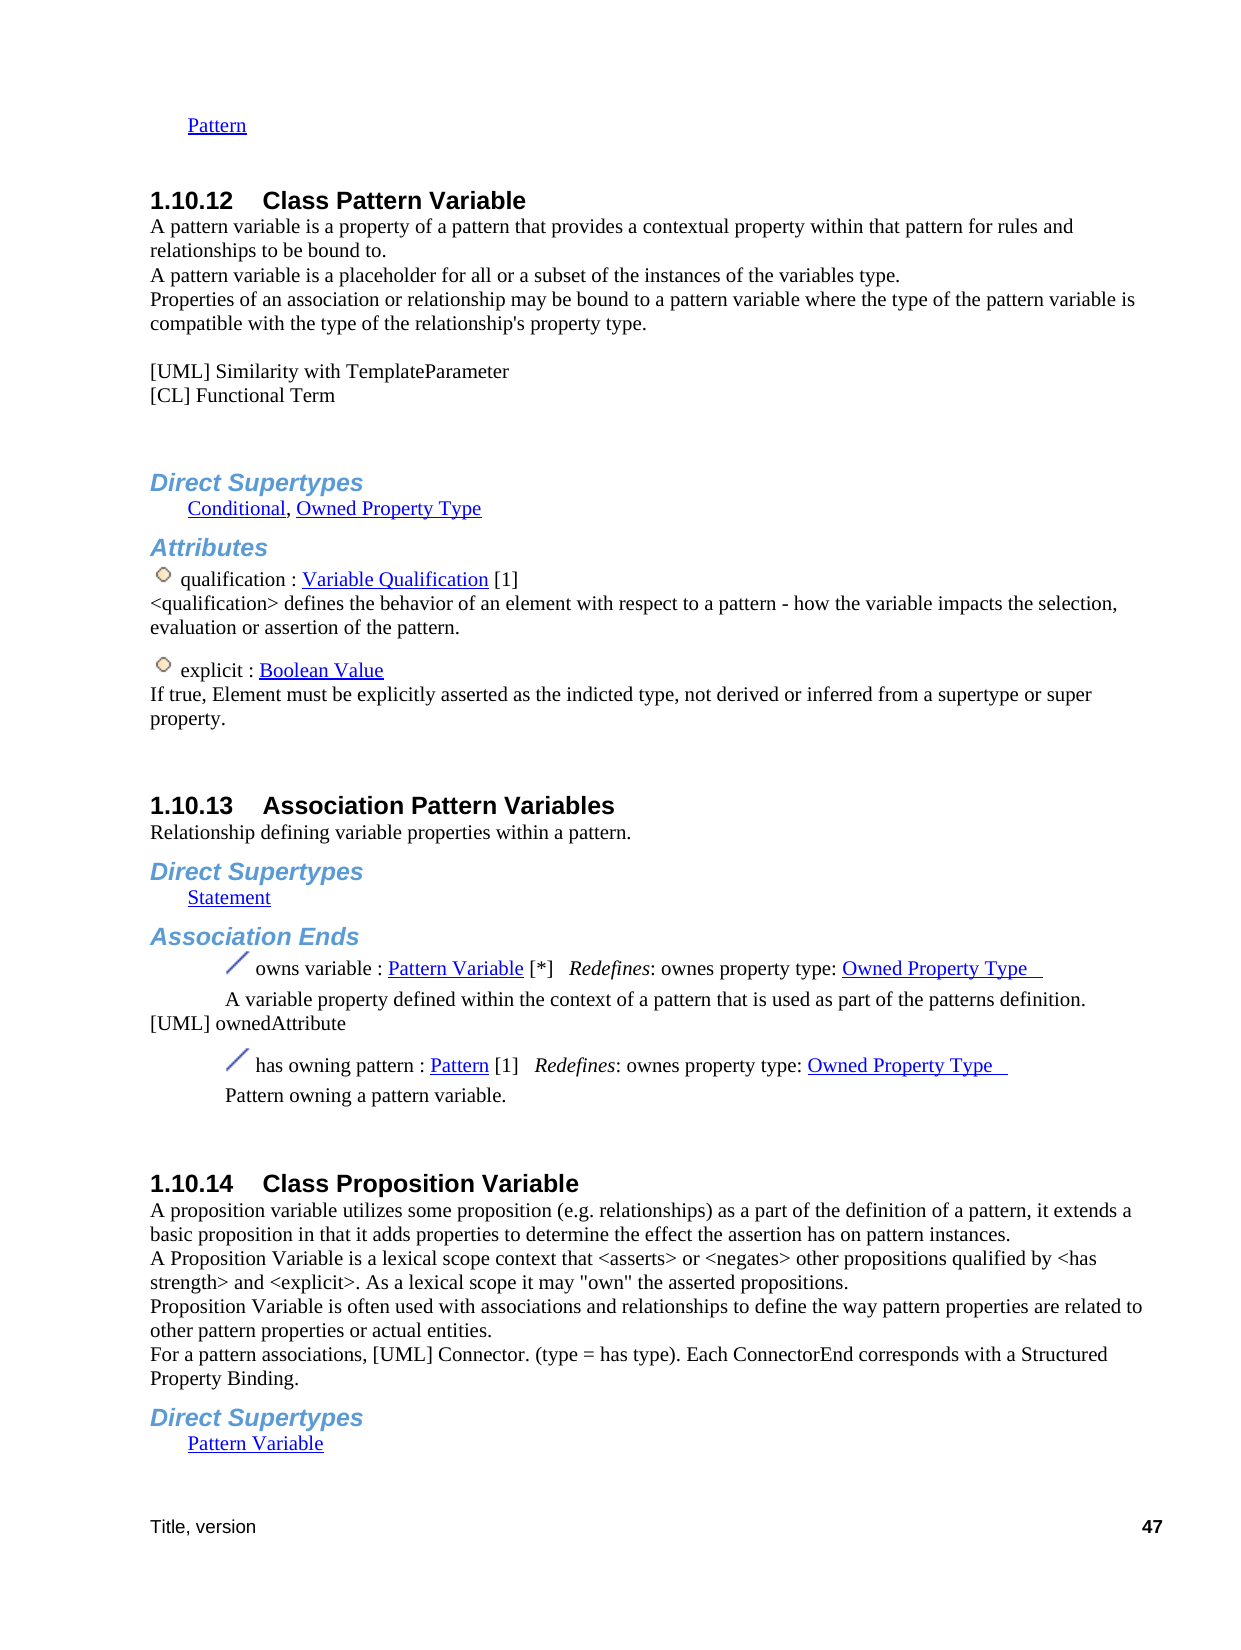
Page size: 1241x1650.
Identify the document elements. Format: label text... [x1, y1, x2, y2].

text Relationship defining variable properties within a pattern. [150, 820, 1165, 844]
picture [225, 950, 251, 976]
text <qualification> defines the behavior of an element with respect to a pattern - how the variable impacts the selection, evaluation or assertion of the pattern. [150, 591, 1165, 639]
text Pattern [187, 112, 1165, 137]
text A proposition variable utilizes some proposition (e.g. relationships) as a part of the definition of a pattern, it extends a basic proposition in that it adds properties to determine the effect the assertion has on pattern instances. A Proposition Variable is a lexical scope context that <asserts> or <negates> other propositions qualified by <has strength> and <explicit>. As a lexical scope it may "own" the asserted propositions. Proposition Variable is often used with associations and relationships to define the way pattern properties are related to other pattern properties or actual entities. For a pattern associations, [UML] Connector. (type = has type). Each ConnectorEnd corresponds with a Structured Property Binding. [150, 1197, 1165, 1390]
subtitle Direct Supertypes [150, 467, 1165, 496]
subtitle Association Pattern Variables [150, 791, 1165, 820]
picture [150, 561, 176, 587]
text Pattern Variable [187, 1431, 1165, 1455]
text Conditional, Owned Property Type [187, 496, 1165, 520]
subtitle Direct Supertypes [150, 1402, 1165, 1431]
subtitle Class Proposition Variable [150, 1169, 1165, 1197]
text A variable property defined within the context of a pattern that is used as part of the patterns definition. [UML] ownedAttribute [150, 987, 1165, 1035]
text qualification : Variable Qualification [1] [150, 562, 1165, 591]
picture [225, 1047, 251, 1073]
text owns variable : Pattern Variable [*] Redefines: ownes property type: Owned Property Type [150, 951, 1165, 980]
text If true, Element must be explicitly asserted as the indicted type, not derived or inferred from a supertype or super property. [150, 682, 1165, 730]
subtitle Association Ends [150, 922, 1165, 951]
picture [150, 651, 176, 677]
text has owning pattern : Pattern [1] Redefines: ownes property type: Owned Property Type [150, 1047, 1165, 1077]
subtitle Direct Supertypes [150, 857, 1165, 885]
subtitle Attributes [150, 533, 1165, 562]
subtitle Class Pattern Variable [150, 186, 1165, 214]
text Pattern owning a pattern variable. [150, 1083, 1165, 1107]
text Statement [187, 885, 1165, 909]
text A pattern variable is a property of a pattern that provides a contextual property within that pattern for rules and relationships to be bound to. A pattern variable is a placeholder for all or a subset of the instances of the variables type. Properties of an association or relationship may be bound to a pattern variable where the type of the pattern variable is compatible with the type of the relationship's property type. [UML] Similarity with TemplateParameter [CL] Functional Term [150, 214, 1165, 455]
text explicit : Boolean Value [150, 652, 1165, 682]
